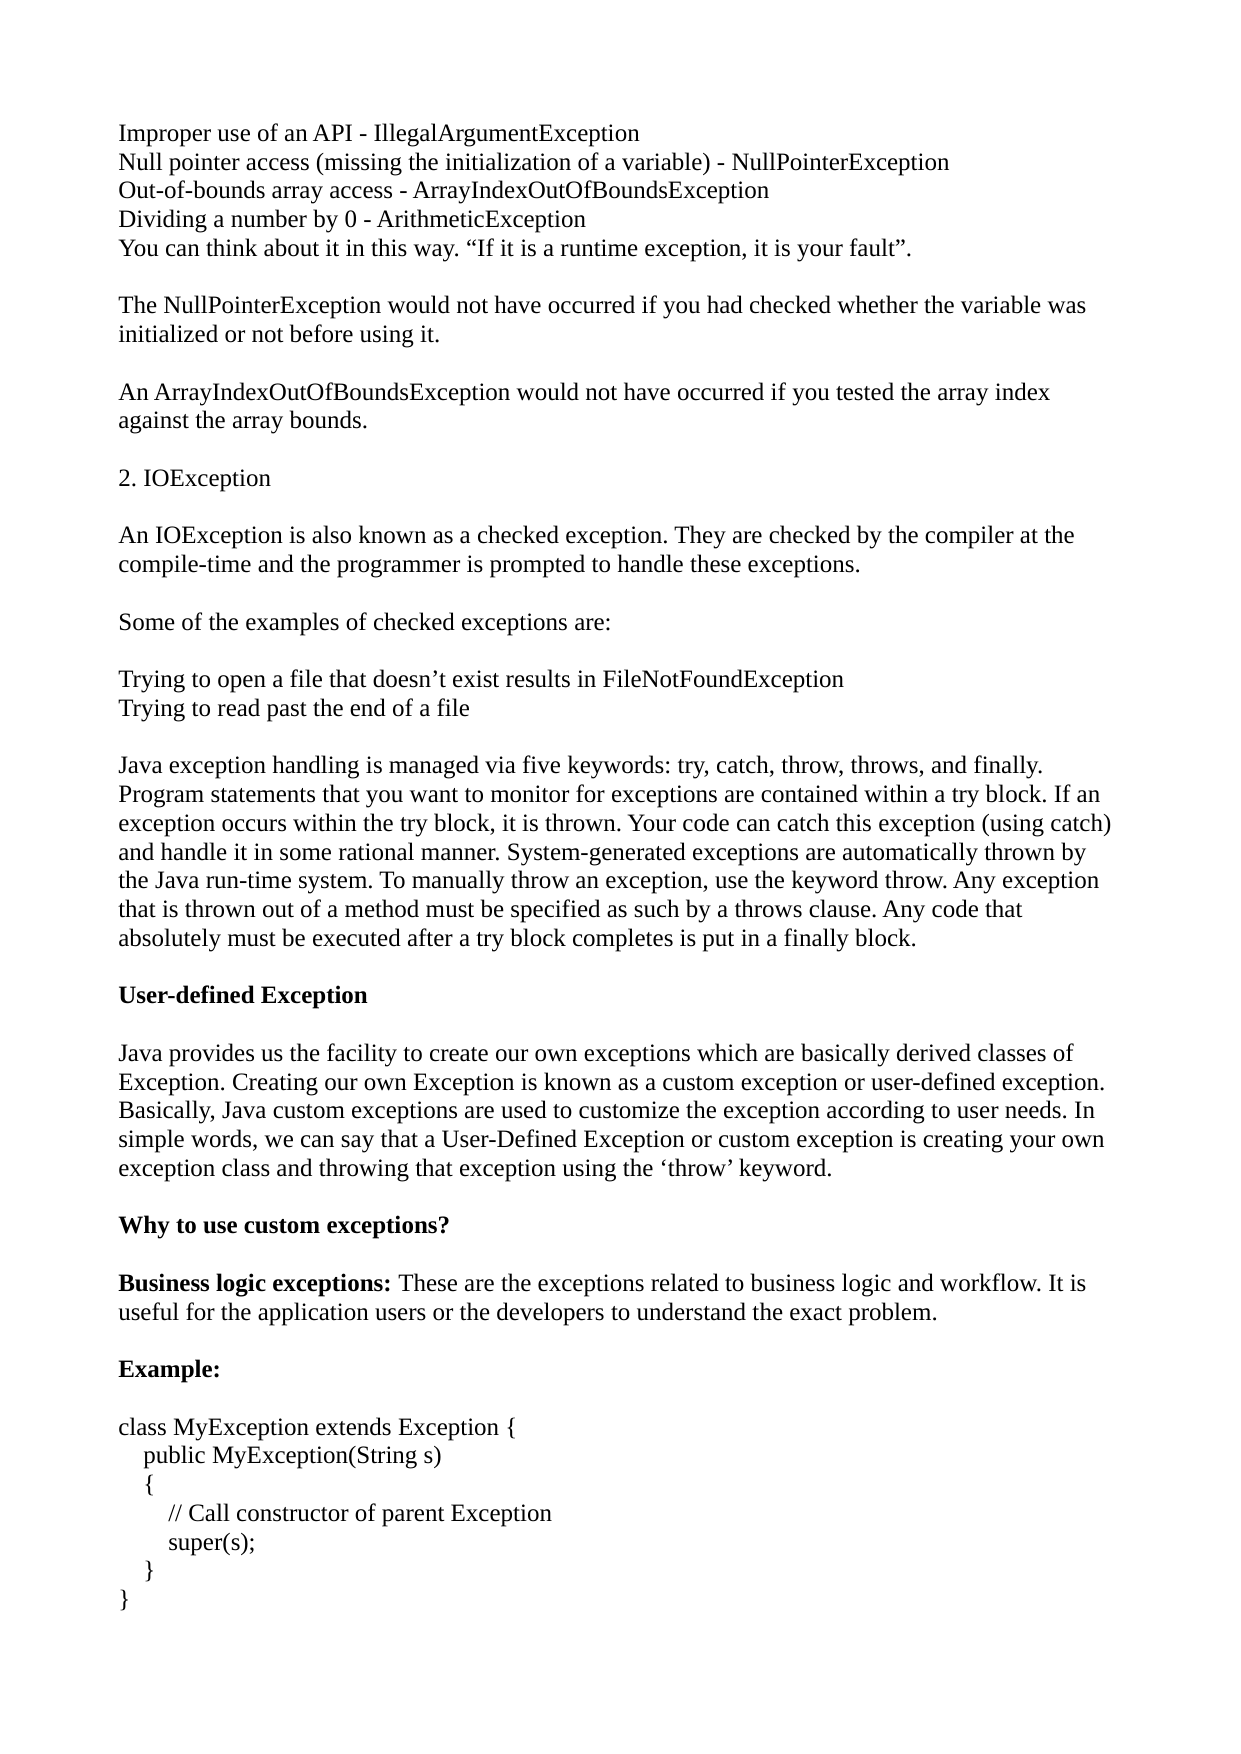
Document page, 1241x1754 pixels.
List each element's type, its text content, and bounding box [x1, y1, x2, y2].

text You can think about it in this way. “If it is a runtime exception, it is your fault”. [118, 233, 1122, 262]
text } [118, 1556, 1122, 1584]
text Business logic exceptions: These are the exceptions related to business logic and workflow. It is useful for the application users or the developers to understand the exact problem. [118, 1268, 1122, 1326]
text Java provides us the facility to create our own exceptions which are basically derived classes of Exception. Creating our own Exception is known as a custom exception or user-defined exception. Basically, Java custom exceptions are used to customize the exception according to user needs. In simple words, we can say that a User-Defined Exception or custom exception is creating your own exception class and throwing that exception using the ‘throw’ keyword. [118, 1038, 1122, 1182]
text An ArrayIndexOutOfBoundsException would not have occurred if you tested the array index against the array bounds. [118, 377, 1122, 434]
text super(s); [118, 1527, 1122, 1556]
text // Call constructor of parent Exception [118, 1498, 1122, 1527]
text Example: [118, 1354, 1122, 1383]
text The NullPointerException would not have occurred if you had checked whether the variable was initialized or not before using it. [118, 291, 1122, 348]
text User-defined Exception [118, 981, 1122, 1009]
text Trying to open a file that doesn’t exist results in FileNotFoundException [118, 664, 1122, 693]
text { [118, 1469, 1122, 1498]
text Java exception handling is managed via five keywords: try, catch, throw, throws, and finally. Program statements that you want to monitor for exceptions are contained within a try block. If an exception occurs within the try block, it is thrown. Your code can catch this exception (using catch) and handle it in some rational manner. System-generated exceptions are automatically thrown by the Java run-time system. To manually throw an exception, use the keyword throw. Any exception that is thrown out of a method must be specified as such by a throws clause. Any code that absolutely must be executed after a try block completes is put in a finally block. [118, 751, 1122, 952]
text } [118, 1584, 1122, 1613]
text Why to use custom exceptions? [118, 1211, 1122, 1239]
text Improper use of an API - IllegalArgumentException [118, 118, 1122, 147]
text Trying to read past the end of a file [118, 693, 1122, 722]
text class MyException extends Exception { [118, 1412, 1122, 1441]
text Null pointer access (missing the initialization of a variable) - NullPointerException [118, 147, 1122, 176]
text public MyException(String s) [118, 1441, 1122, 1469]
text Some of the examples of checked exceptions are: [118, 607, 1122, 636]
text 2. IOException [118, 463, 1122, 492]
text An IOException is also known as a checked exception. They are checked by the compiler at the compile-time and the programmer is prompted to handle these exceptions. [118, 521, 1122, 578]
text Out-of-bounds array access - ArrayIndexOutOfBoundsException [118, 176, 1122, 204]
text Dividing a number by 0 - ArithmeticException [118, 204, 1122, 233]
